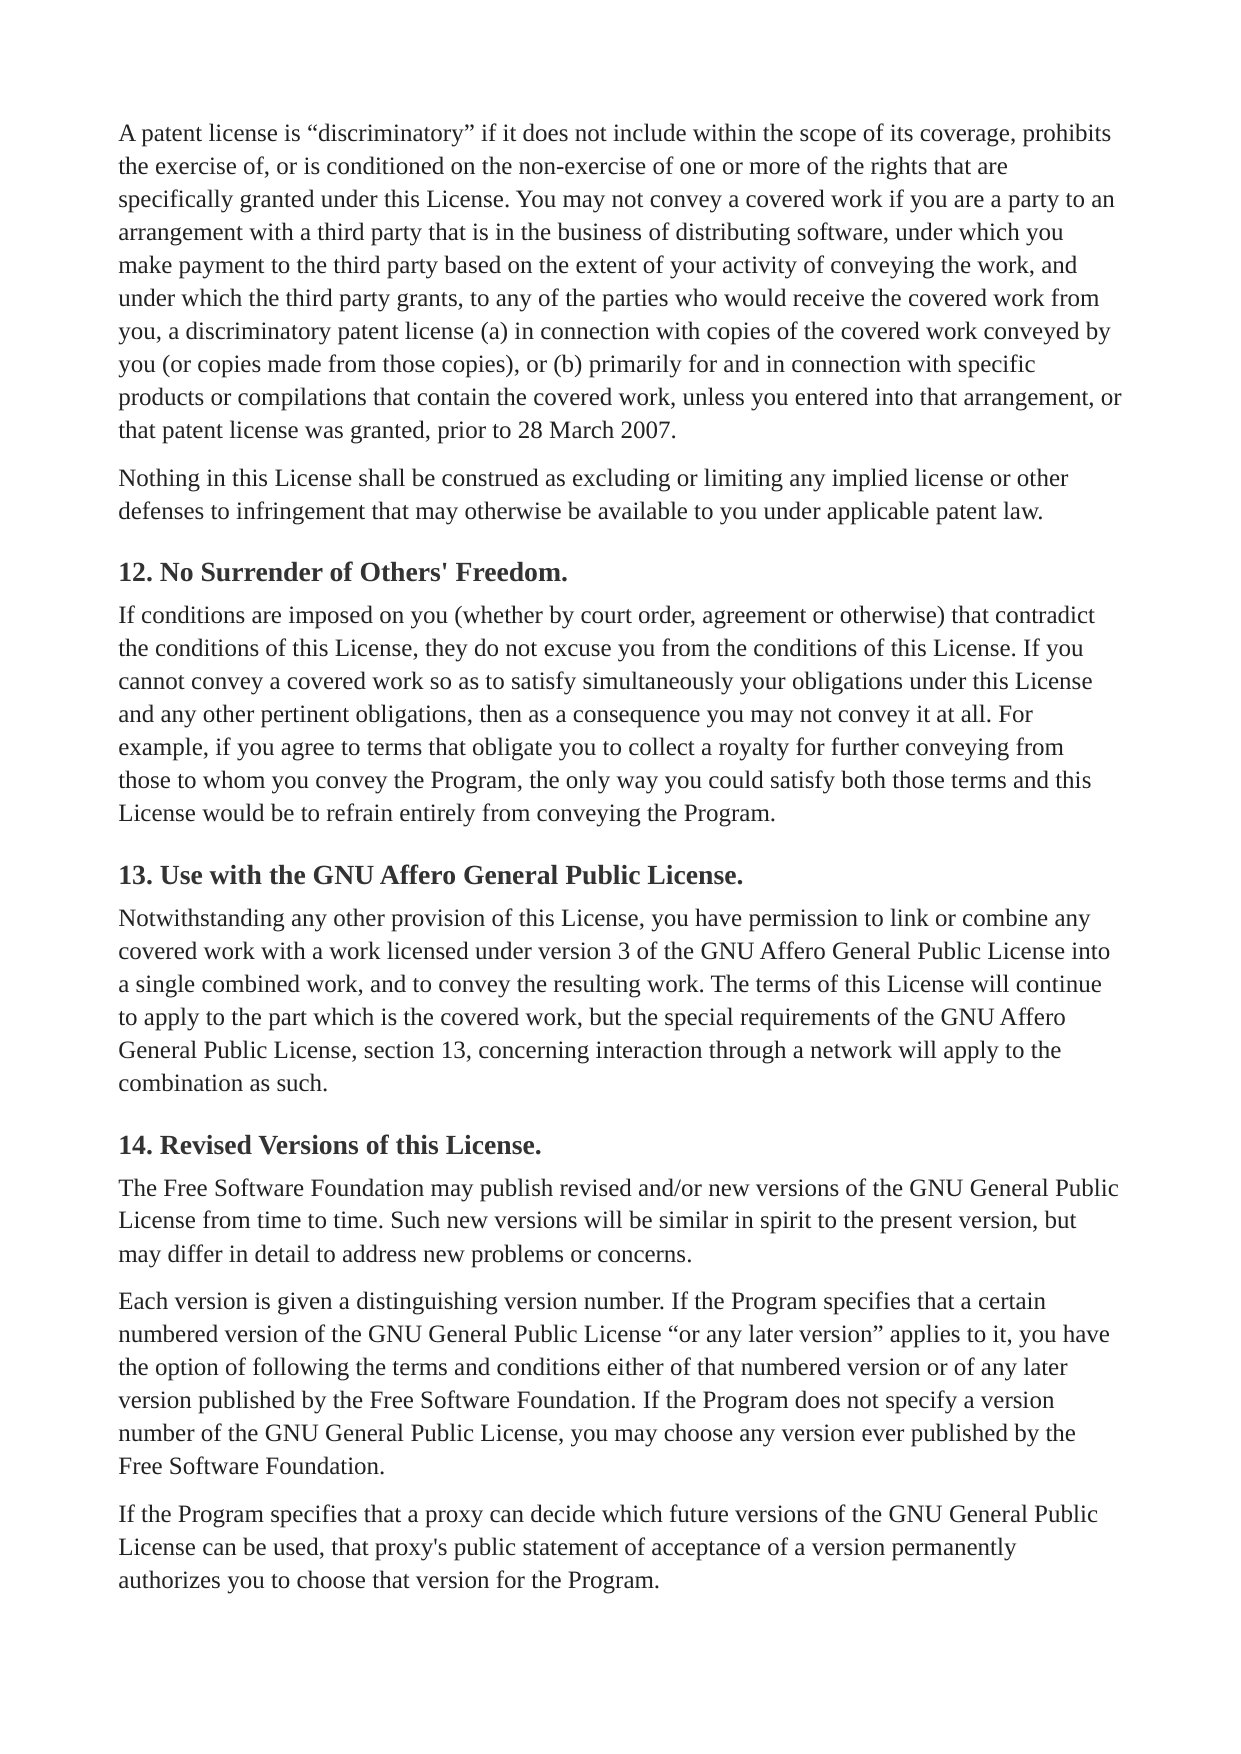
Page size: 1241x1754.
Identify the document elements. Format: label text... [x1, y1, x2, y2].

text If the Program specifies that a proxy can decide which future versions of the GNU General Public License can be used, that proxy's public statement of acceptance of a version permanently authorizes you to choose that version for the Program. [118, 1499, 1122, 1594]
subtitle 14. Revised Versions of this License. [118, 1128, 1122, 1160]
subtitle 13. Use with the GNU Affero General Public License. [118, 859, 1122, 891]
text Each version is given a distinguishing version number. If the Program specifies that a certain numbered version of the GNU General Public License “or any later version” applies to it, you have the option of following the terms and conditions either of that numbered version or of any later version published by the Free Software Foundation. If the Program does not specify a version number of the GNU General Public License, you may choose any version ever published by the Free Software Foundation. [118, 1286, 1122, 1480]
subtitle 12. No Surrender of Others' Freedom. [118, 556, 1122, 588]
text The Free Software Foundation may publish revised and/or new versions of the GNU General Public License from time to time. Such new versions will be similar in spirit to the present version, but may differ in detail to address new problems or concerns. [118, 1173, 1122, 1267]
text Nothing in this License shall be construed as excluding or limiting any implied license or other defenses to infringement that may otherwise be available to you under applicable patent law. [118, 463, 1122, 525]
text If conditions are imposed on you (whether by court order, agreement or otherwise) that contradict the conditions of this License, they do not excuse you from the conditions of this License. If you cannot convey a covered work so as to satisfy simultaneously your obligations under this License and any other pertinent obligations, then as a consequence you may not convey it at all. For example, if you agree to terms that obligate you to collect a royalty for further conveying from those to whom you convey the Program, the only way you could satisfy both those terms and this License would be to refrain entirely from conveying the Program. [118, 600, 1122, 827]
text A patent license is “discriminatory” if it does not include within the scope of its coverage, prohibits the exercise of, or is conditioned on the non-exercise of one or more of the rights that are specifically granted under this License. You may not convey a covered work if you are a party to an arrangement with a third party that is in the business of distributing software, under which you make payment to the third party based on the extent of your activity of conveying the work, and under which the third party grants, to any of the parties who would receive the covered work from you, a discriminatory patent license (a) in connection with copies of the covered work conveyed by you (or copies made from those copies), or (b) primarily for and in connection with specific products or compilations that contain the covered work, unless you entered into that arrangement, or that patent license was granted, prior to 28 March 2007. [118, 118, 1122, 444]
text Notwithstanding any other provision of this License, you have permission to link or combine any covered work with a work licensed under version 3 of the GNU Affero General Public License into a single combined work, and to convey the resulting work. The terms of this License will continue to apply to the part which is the covered work, but the special requirements of the GNU Affero General Public License, section 13, concerning interaction through a network will apply to the combination as such. [118, 903, 1122, 1097]
